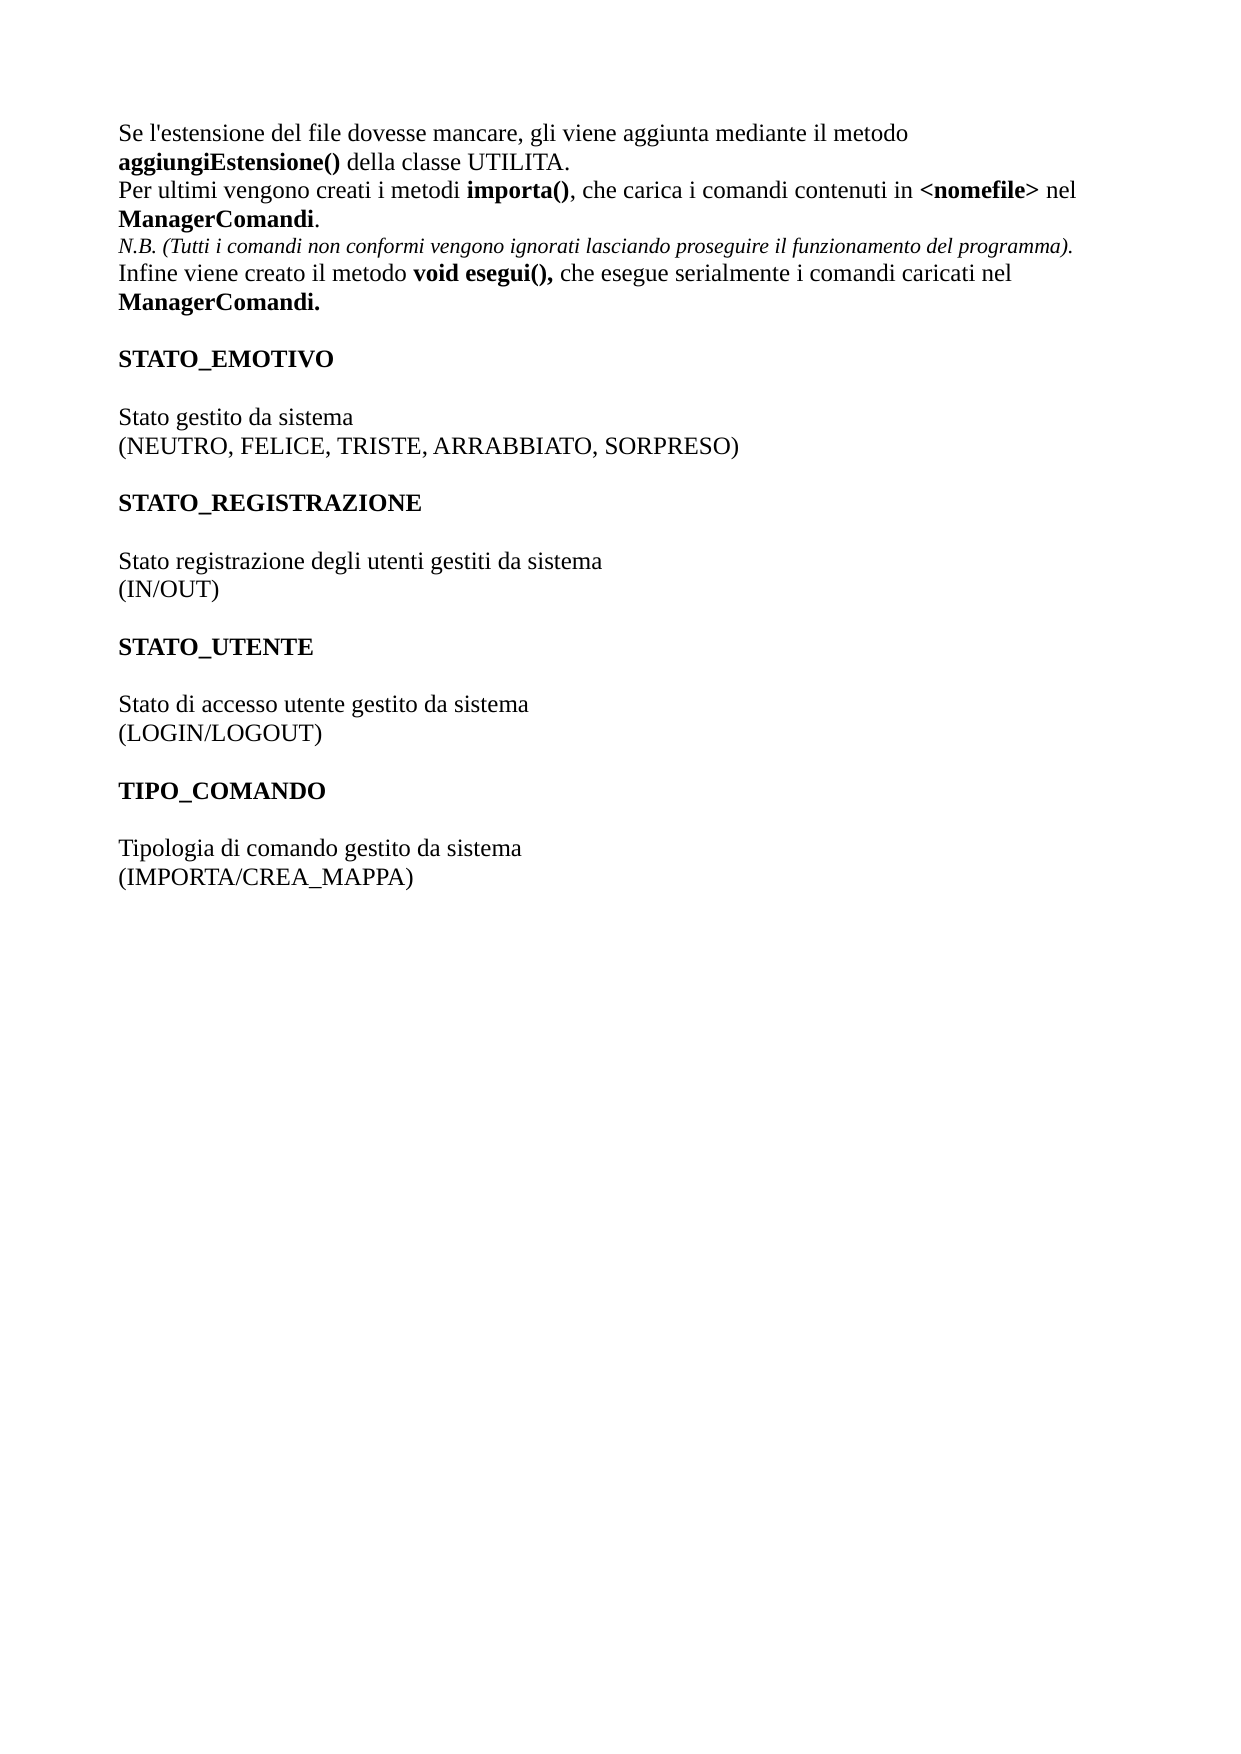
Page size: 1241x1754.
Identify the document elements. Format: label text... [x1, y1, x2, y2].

text STATO_UTENTE [118, 632, 1122, 661]
text Se l'estensione del file dovesse mancare, gli viene aggiunta mediante il metodo aggiungiEstensione() della classe UTILITA. [118, 118, 1122, 176]
text Stato gestito da sistema [118, 402, 1122, 431]
text STATO_EMOTIVO [118, 344, 1122, 373]
text Per ultimi vengono creati i metodi importa(), che carica i comandi contenuti in <nomefile> nel ManagerComandi. [118, 176, 1122, 233]
text Stato di accesso utente gestito da sistema [118, 689, 1122, 718]
text Infine viene creato il metodo void esegui(), che esegue serialmente i comandi caricati nel ManagerComandi. [118, 258, 1122, 316]
text STATO_REGISTRAZIONE [118, 488, 1122, 517]
text N.B. (Tutti i comandi non conformi vengono ignorati lasciando proseguire il funzionamento del programma). [118, 233, 1122, 258]
text (IMPORTA/CREA_MAPPA) [118, 862, 1122, 891]
text Stato registrazione degli utenti gestiti da sistema [118, 546, 1122, 574]
text (LOGIN/LOGOUT) [118, 718, 1122, 747]
text (NEUTRO, FELICE, TRISTE, ARRABBIATO, SORPRESO) [118, 431, 1122, 459]
text Tipologia di comando gestito da sistema [118, 833, 1122, 862]
text (IN/OUT) [118, 574, 1122, 603]
text TIPO_COMANDO [118, 776, 1122, 804]
